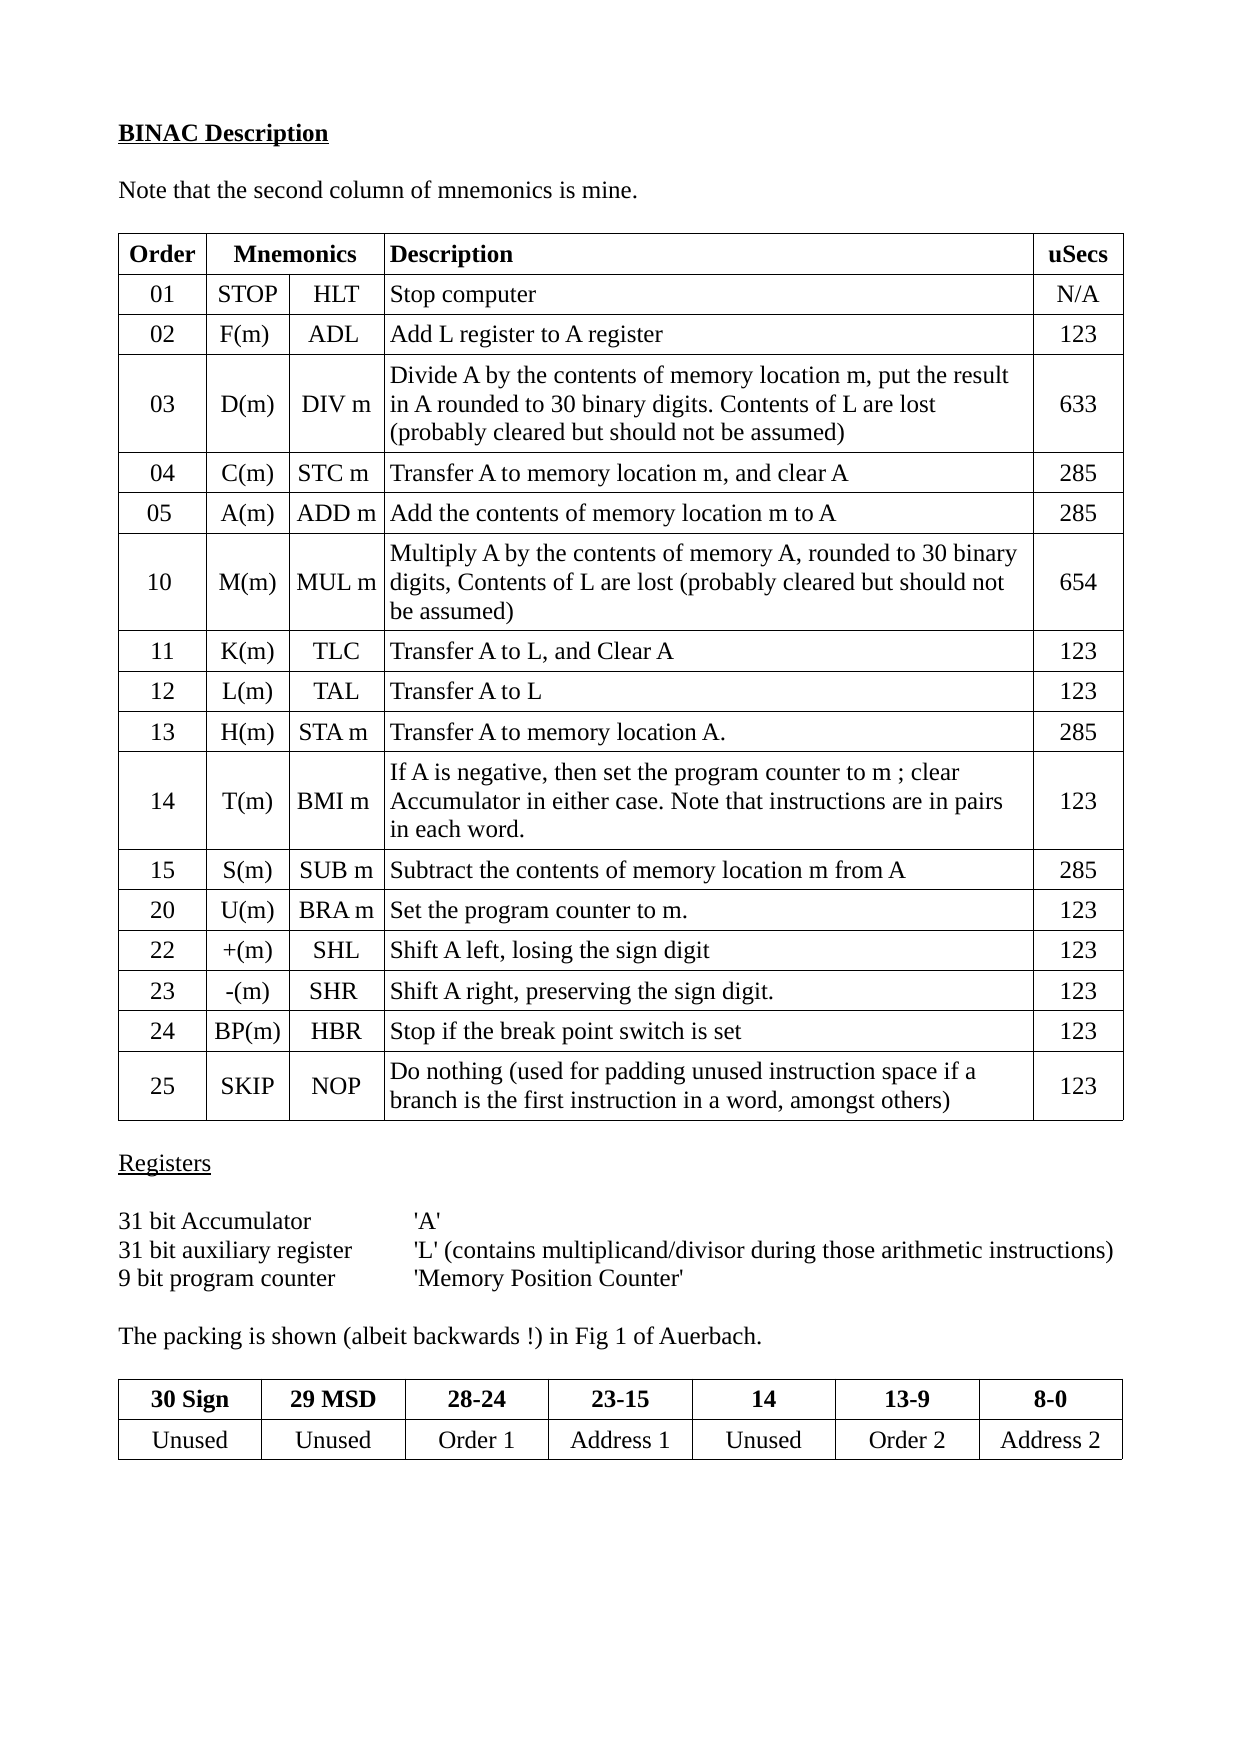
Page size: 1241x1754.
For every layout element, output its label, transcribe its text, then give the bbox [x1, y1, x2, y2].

table_cell Order 1 [406, 1420, 548, 1459]
table_cell K(m) [207, 631, 289, 671]
table_header 29 MSD [262, 1380, 405, 1419]
table_cell Add L register to A register [385, 315, 1033, 354]
table_cell L(m) [207, 672, 289, 711]
table_cell 123 [1034, 1052, 1123, 1120]
table_cell M(m) [207, 534, 289, 630]
table_cell F(m) [207, 315, 289, 354]
table_header 30 Sign [119, 1380, 261, 1419]
table_cell 285 [1034, 493, 1123, 532]
table_cell TLC [290, 631, 384, 671]
table_cell Set the program counter to m. [385, 890, 1033, 930]
table_cell MUL m [290, 534, 384, 630]
table_cell Stop computer [385, 275, 1033, 314]
table_cell Shift A left, losing the sign digit [385, 931, 1033, 970]
table_cell Stop if the break point switch is set [385, 1011, 1033, 1051]
table_cell Multiply A by the contents of memory A, rounded to 30 binary digits, Contents of L are lost (probably cleared but should not be assumed) [385, 534, 1033, 630]
table_cell A(m) [207, 493, 289, 532]
table_cell SHR [290, 971, 384, 1010]
table_header 8-0 [980, 1380, 1122, 1419]
table_cell 123 [1034, 931, 1123, 970]
table_cell Do nothing (used for padding unused instruction space if a branch is the first instruction in a word, amongst others) [385, 1052, 1033, 1120]
table_cell 01 [119, 275, 206, 314]
text BINAC Description [118, 118, 1122, 147]
table_cell 03 [119, 355, 206, 452]
table_cell -(m) [207, 971, 289, 1010]
table_cell 24 [119, 1011, 206, 1051]
table_cell BMI m [290, 752, 384, 849]
table_cell 23 [119, 971, 206, 1010]
table_cell Unused [119, 1420, 261, 1459]
table_cell 654 [1034, 534, 1123, 630]
table_cell Unused [693, 1420, 835, 1459]
table_cell Transfer A to memory location A. [385, 712, 1033, 751]
table_cell 05 [119, 493, 206, 532]
text 31 bit Accumulator 'A' [118, 1206, 1122, 1235]
table_cell SKIP [207, 1052, 289, 1120]
table_cell ADD m [290, 493, 384, 532]
table_cell 123 [1034, 315, 1123, 354]
text The packing is shown (albeit backwards !) in Fig 1 of Auerbach. [118, 1321, 1122, 1350]
table_cell 285 [1034, 453, 1123, 492]
table_cell 15 [119, 850, 206, 889]
table_header 14 [693, 1380, 835, 1419]
table_cell 285 [1034, 712, 1123, 751]
table_cell HBR [290, 1011, 384, 1051]
text 9 bit program counter 'Memory Position Counter' [118, 1263, 1122, 1292]
table_cell 04 [119, 453, 206, 492]
table_cell 123 [1034, 1011, 1123, 1051]
table_cell Order 2 [836, 1420, 979, 1459]
table_cell 12 [119, 672, 206, 711]
table_cell STA m [290, 712, 384, 751]
table_cell N/A [1034, 275, 1123, 314]
table_cell DIV m [290, 355, 384, 452]
table_cell H(m) [207, 712, 289, 751]
table_cell Subtract the contents of memory location m from A [385, 850, 1033, 889]
table_cell Add the contents of memory location m to A [385, 493, 1033, 532]
table_cell Unused [262, 1420, 405, 1459]
table_cell 285 [1034, 850, 1123, 889]
table_cell T(m) [207, 752, 289, 849]
table_cell 22 [119, 931, 206, 970]
table_cell 11 [119, 631, 206, 671]
table_cell S(m) [207, 850, 289, 889]
table_header 28-24 [406, 1380, 548, 1419]
table_cell 123 [1034, 631, 1123, 671]
table_header 23-15 [549, 1380, 692, 1419]
table_cell Transfer A to L [385, 672, 1033, 711]
table_cell Address 2 [980, 1420, 1122, 1459]
table_cell Divide A by the contents of memory location m, put the result in A rounded to 30 binary digits. Contents of L are lost (probably cleared but should not be assumed) [385, 355, 1033, 452]
table_header uSecs [1034, 234, 1123, 273]
table_cell NOP [290, 1052, 384, 1120]
table_header Order [119, 234, 206, 273]
table_cell Shift A right, preserving the sign digit. [385, 971, 1033, 1010]
table_cell 20 [119, 890, 206, 930]
table_cell 02 [119, 315, 206, 354]
table_cell 25 [119, 1052, 206, 1120]
table_cell Transfer A to memory location m, and clear A [385, 453, 1033, 492]
table_cell HLT [290, 275, 384, 314]
table_cell 123 [1034, 971, 1123, 1010]
table_cell 123 [1034, 890, 1123, 930]
table_header Description [385, 234, 1033, 273]
text Note that the second column of mnemonics is mine. [118, 176, 1122, 204]
table_cell +(m) [207, 931, 289, 970]
table_cell SHL [290, 931, 384, 970]
text 31 bit auxiliary register 'L' (contains multiplicand/divisor during those arithmetic instructions) [118, 1235, 1122, 1263]
table_cell 14 [119, 752, 206, 849]
table_cell 10 [119, 534, 206, 630]
table_header 13-9 [836, 1380, 979, 1419]
table_cell TAL [290, 672, 384, 711]
table_cell 13 [119, 712, 206, 751]
table_cell STOP [207, 275, 289, 314]
table_cell 633 [1034, 355, 1123, 452]
table_cell If A is negative, then set the program counter to m ; clear Accumulator in either case. Note that instructions are in pairs in each word. [385, 752, 1033, 849]
table_cell STC m [290, 453, 384, 492]
table_cell 123 [1034, 672, 1123, 711]
table_cell BP(m) [207, 1011, 289, 1051]
table_cell Address 1 [549, 1420, 692, 1459]
table_cell D(m) [207, 355, 289, 452]
table_cell ADL [290, 315, 384, 354]
table_header Mnemonics [207, 234, 384, 273]
text Registers [118, 1148, 1122, 1177]
table_cell SUB m [290, 850, 384, 889]
table_cell BRA m [290, 890, 384, 930]
table_cell 123 [1034, 752, 1123, 849]
table_cell Transfer A to L, and Clear A [385, 631, 1033, 671]
table_cell C(m) [207, 453, 289, 492]
table_cell U(m) [207, 890, 289, 930]
